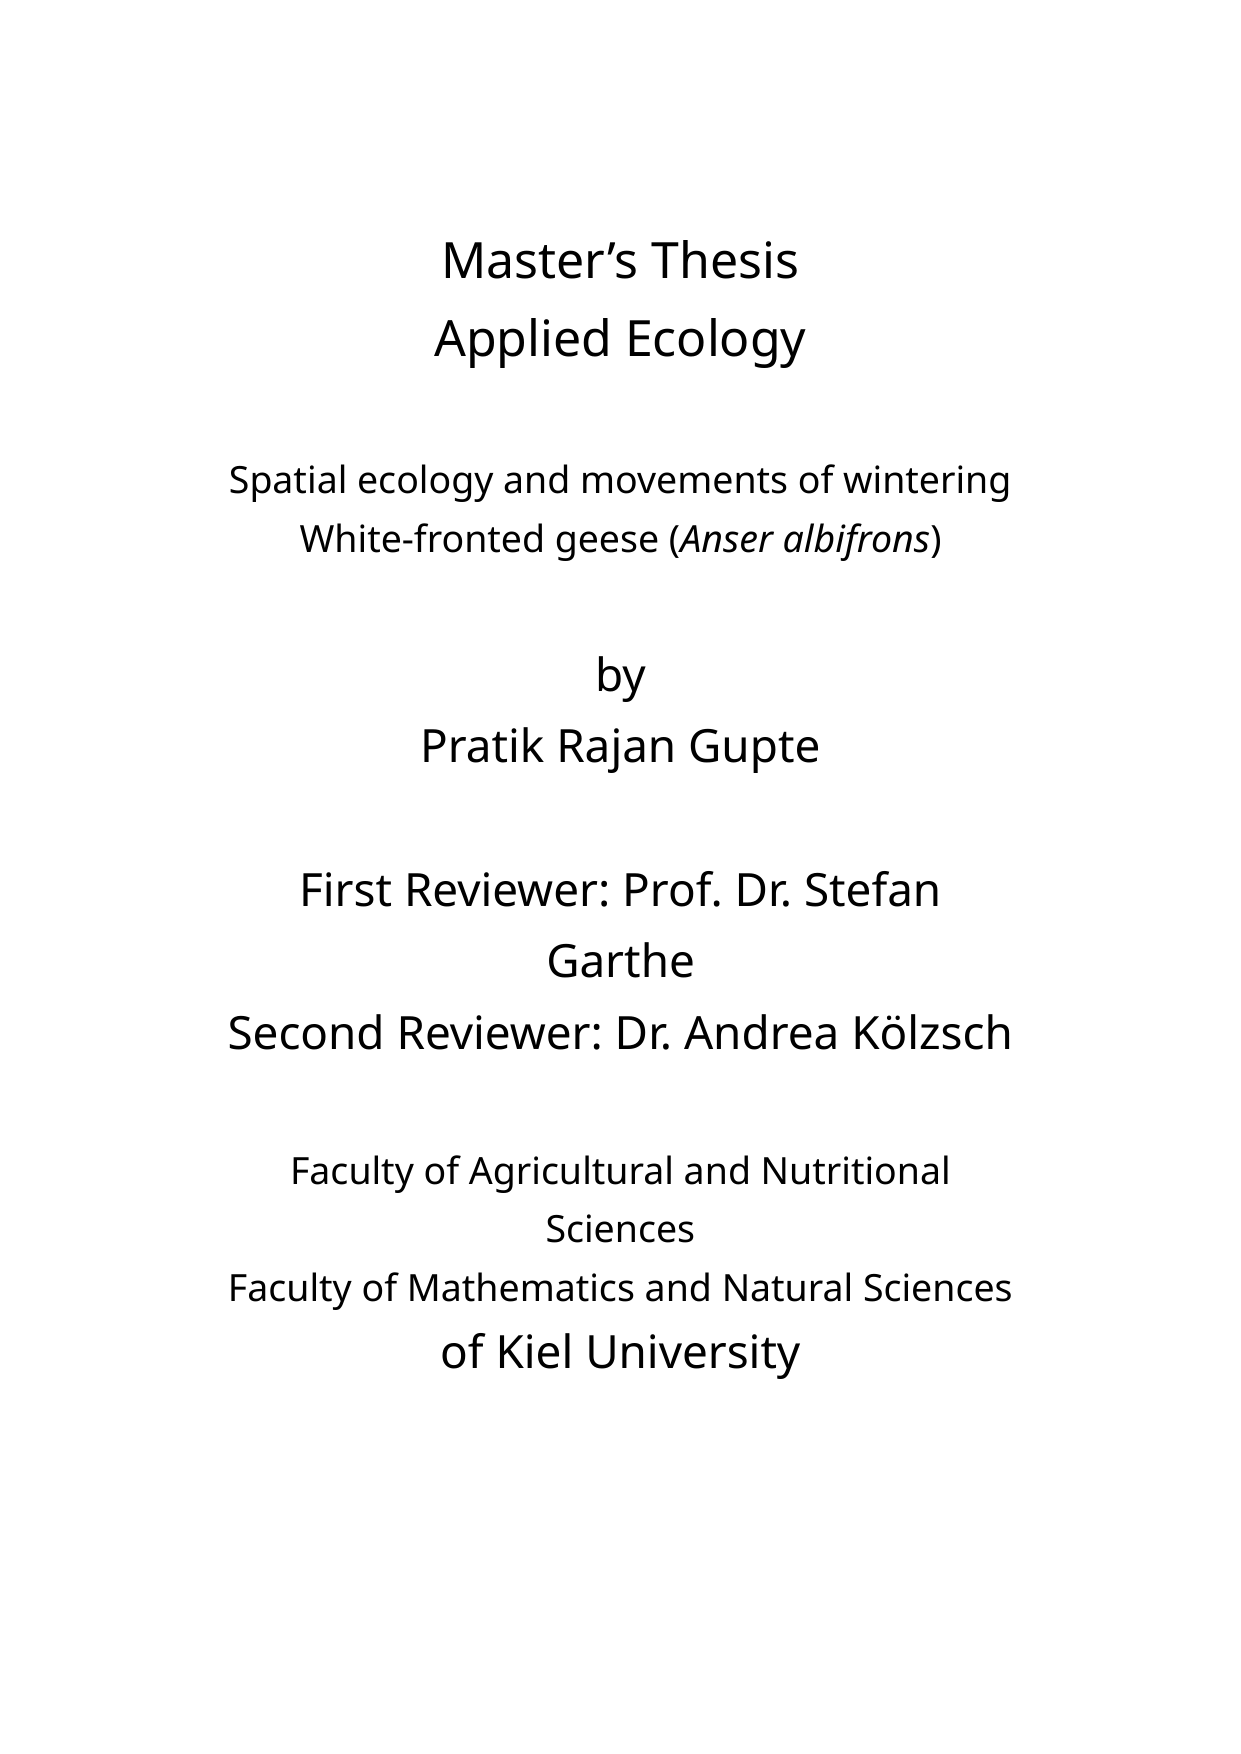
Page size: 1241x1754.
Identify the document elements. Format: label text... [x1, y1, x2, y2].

text by [225, 642, 1016, 705]
text Applied Ecology [225, 303, 1016, 371]
text Second Reviewer: Dr. Andrea Kölzsch [225, 1001, 1016, 1063]
text Spatial ecology and movements of wintering White-fronted geese (Anser albifrons) [225, 453, 1016, 563]
text Faculty of Mathematics and Natural Sciences [225, 1261, 1016, 1312]
text First Reviewer: Prof. Dr. Stefan Garthe [225, 857, 1016, 991]
text of Kiel University [225, 1320, 1016, 1382]
text Pratik Rajan Gupte [225, 714, 1016, 776]
text Master’s Thesis [225, 225, 1016, 293]
text Faculty of Agricultural and Nutritional Sciences [225, 1144, 1016, 1254]
